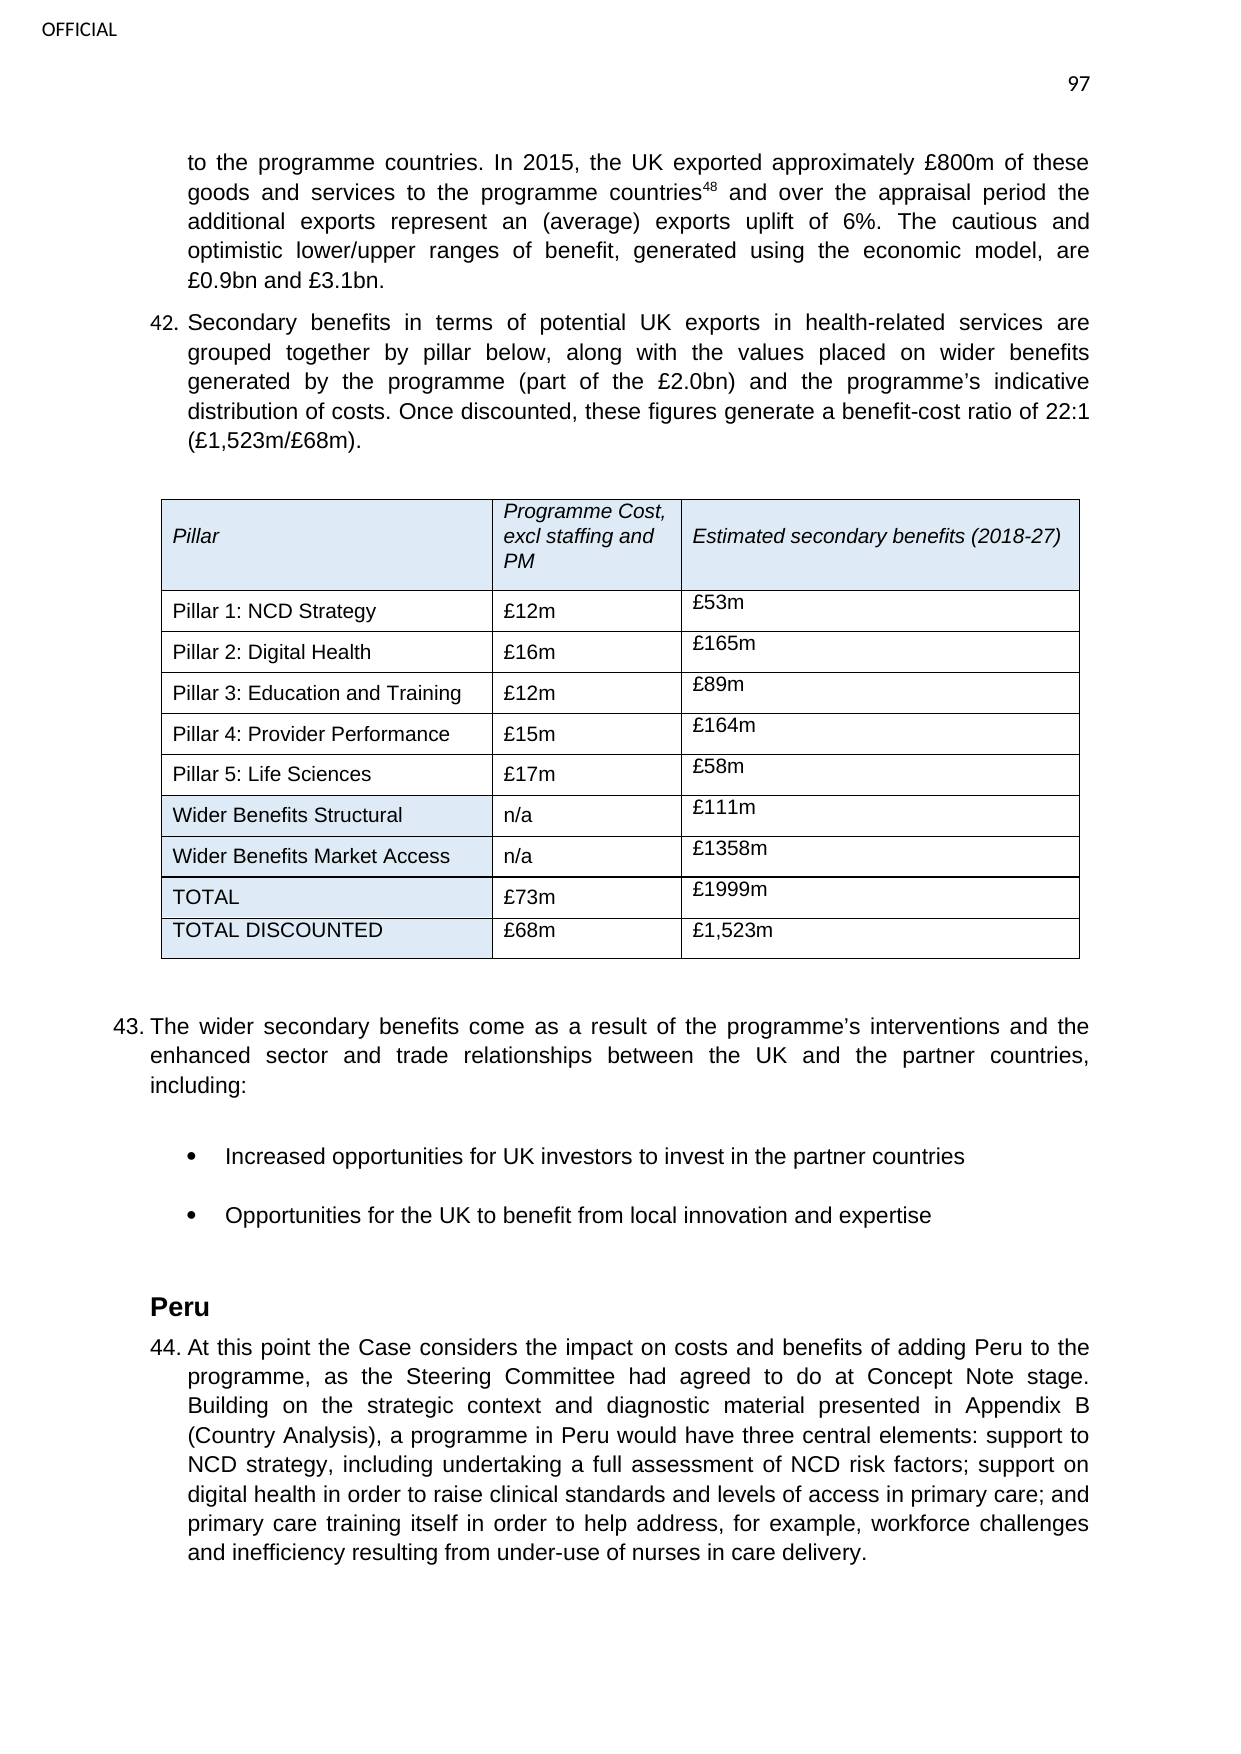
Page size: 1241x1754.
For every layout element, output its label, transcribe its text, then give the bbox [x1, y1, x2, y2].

table_cell Pillar 5: Life Sciences [162, 755, 492, 794]
table_cell £1999m [682, 878, 1079, 917]
table_cell £53m [682, 591, 1079, 631]
table_header Pillar [162, 500, 492, 590]
table_cell Pillar 4: Provider Performance [162, 714, 492, 754]
table_cell £12m [493, 673, 681, 713]
table_cell £165m [682, 632, 1079, 672]
table_cell £12m [493, 591, 681, 631]
table_cell Pillar 2: Digital Health [162, 632, 492, 672]
list Opportunities for the UK to benefit from local innovation and expertise [187, 1203, 1090, 1229]
table_cell £16m [493, 632, 681, 672]
table_cell £17m [493, 755, 681, 794]
table_cell Wider Benefits Market Access [162, 837, 492, 876]
table_cell £68m [493, 919, 681, 958]
list to the programme countries. In 2015, the UK exported approximately £800m of these goods and services to the programme countries and over the appraisal period the additional exports represent an (average) exports uplift of 6%. The cautious and optimistic lower/upper ranges of benefit, generated using the economic model, are £0.9bn and £3.1bn. [150, 150, 1090, 293]
table_cell £1,523m [682, 919, 1079, 958]
table_cell n/a [493, 837, 681, 876]
table_cell £111m [682, 796, 1079, 836]
table_cell Wider Benefits Structural [162, 796, 492, 836]
table_cell £73m [493, 878, 681, 917]
table_cell Pillar 1: NCD Strategy [162, 591, 492, 631]
table_cell £58m [682, 755, 1079, 794]
table_cell £164m [682, 714, 1079, 754]
table_cell Pillar 3: Education and Training [162, 673, 492, 713]
table_cell TOTAL DISCOUNTED [162, 919, 492, 958]
table_header Programme Cost, excl staffing and PM [493, 500, 681, 590]
table_cell n/a [493, 796, 681, 836]
table_cell £15m [493, 714, 681, 754]
list Peru [150, 1292, 1090, 1322]
table_cell £89m [682, 673, 1079, 713]
list Secondary benefits in terms of potential UK exports in health-related services are grouped together by pillar below, along with the values placed on wider benefits generated by the programme (part of the £2.0bn) and the programme’s indicative distribution of costs. Once discounted, these figures generate a benefit-cost ratio of 22:1 (£1,523m/£68m). [150, 309, 1090, 453]
table_cell £1358m [682, 837, 1079, 876]
list The wider secondary benefits come as a result of the programme’s interventions and the enhanced sector and trade relationships between the UK and the partner countries, including: [113, 1014, 1090, 1098]
list At this point the Case considers the impact on costs and benefits of adding Peru to the programme, as the Steering Committee had agreed to do at Concept Note stage. Building on the strategic context and diagnostic material presented in Appendix B (Country Analysis), a programme in Peru would have three central elements: support to NCD strategy, including undertaking a full assessment of NCD risk factors; support on digital health in order to raise clinical standards and levels of access in primary care; and primary care training itself in order to help address, for example, workforce challenges and inefficiency resulting from under-use of nurses in care delivery. [150, 1334, 1090, 1566]
table_cell TOTAL [162, 878, 492, 917]
table_header Estimated secondary benefits (2018-27) [682, 500, 1079, 590]
list Increased opportunities for UK investors to invest in the partner countries [187, 1144, 1090, 1169]
